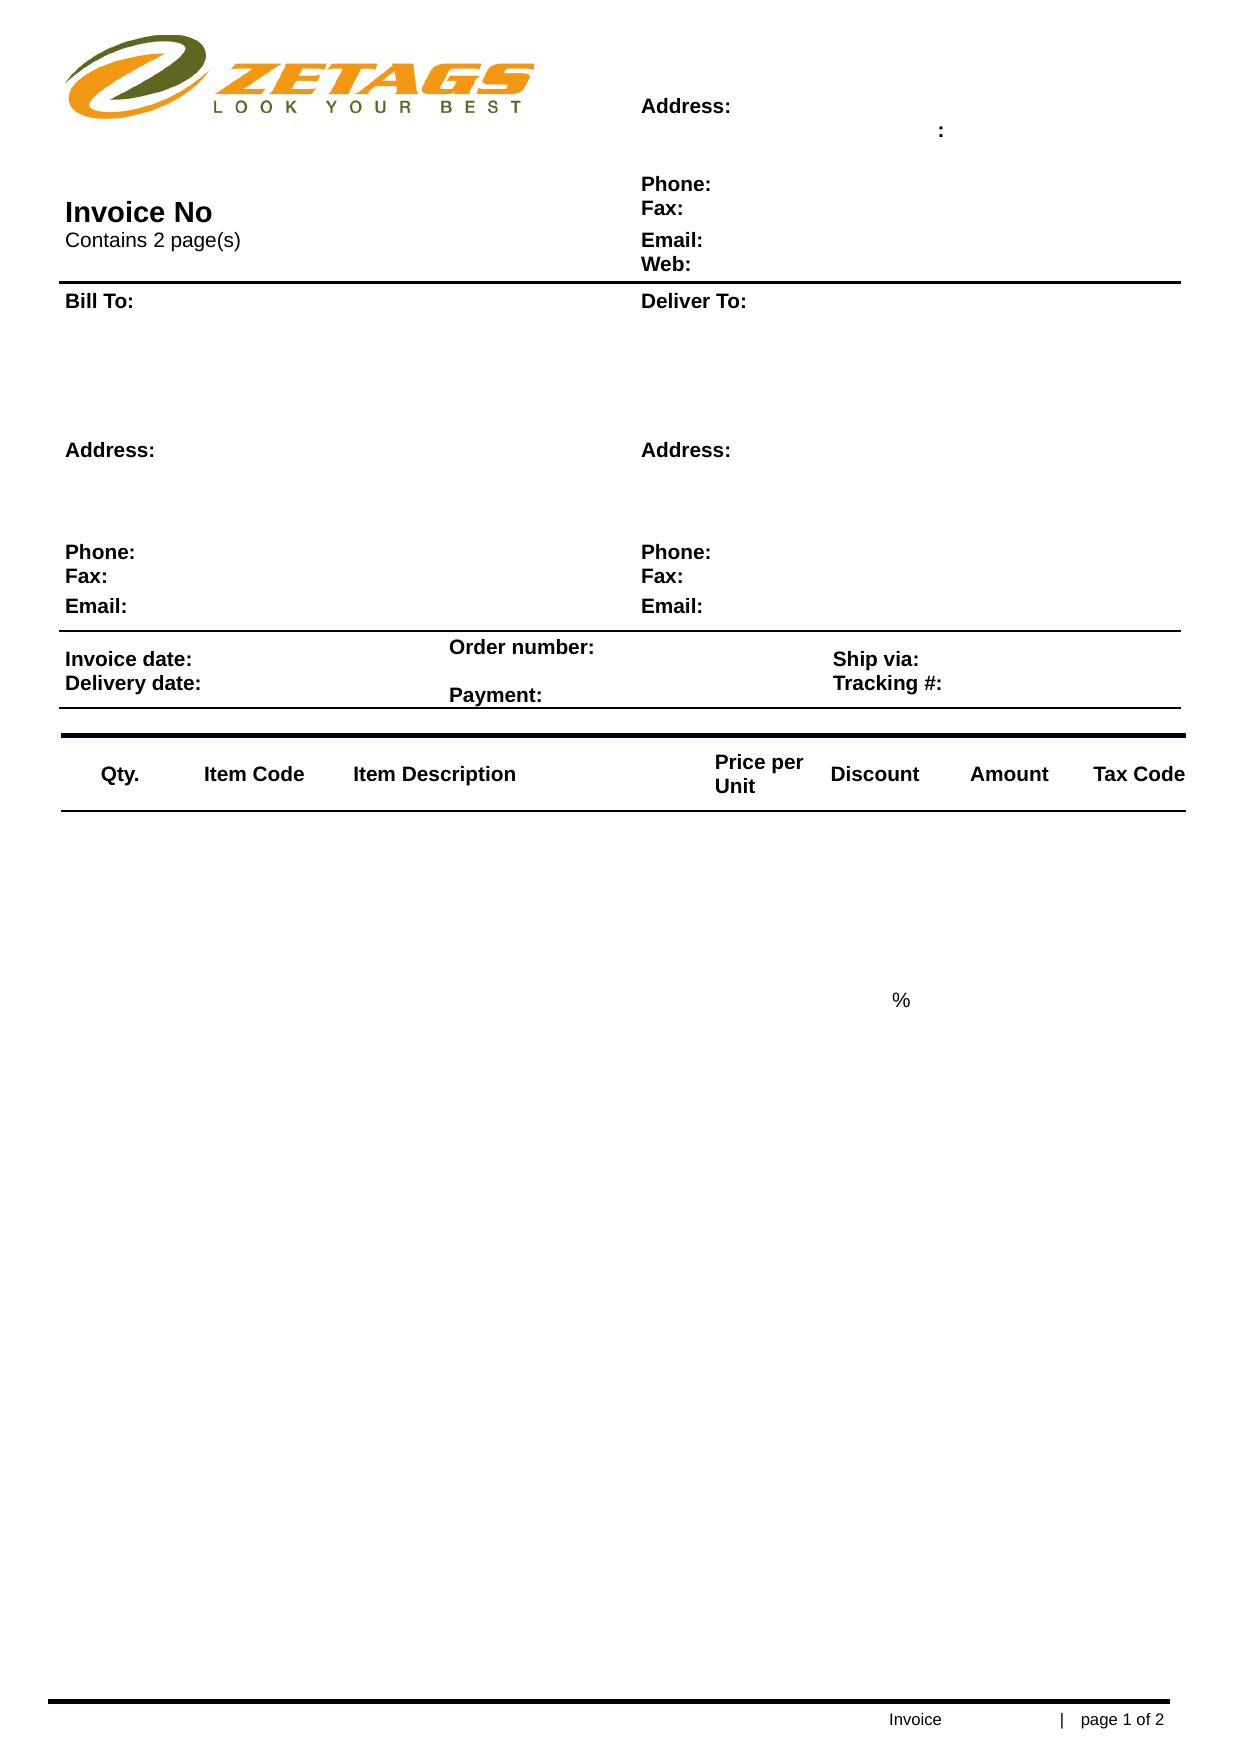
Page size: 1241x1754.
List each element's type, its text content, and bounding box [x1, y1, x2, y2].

table_cell Phone: <o.partner_shipping_id.phone or ''> Fax: <o.partner_shipping_id.fax or ''> [635, 540, 1181, 594]
table_cell [715, 812, 737, 821]
table_header [413, 632, 443, 707]
table_cell [605, 284, 635, 316]
table_cell <get_line_description(l.name)> [330, 870, 714, 1081]
table_cell <get_taxes(l.tax_id)> [1092, 870, 1186, 1081]
table_header Order number: <o.client_order_ref or ''> Payment: <o.payment_term.name or ''> [443, 632, 797, 707]
table_cell [926, 812, 1092, 821]
table_header [797, 632, 827, 707]
table_cell <o.partner_id.name or ''> [59, 346, 605, 438]
table_header Invoice date: <o.date_order or ''> Delivery date: <o.shipping_date or ''> [59, 632, 413, 707]
table_cell [737, 812, 824, 821]
table_cell <for each='l in o.order_line'> [61, 821, 1186, 870]
table_cell <o.partner_shipping_id.name or ''> [635, 316, 1181, 346]
table_header [59, 59, 605, 172]
picture [65, 35, 535, 119]
table_cell <o.currency_id.name or ''> <formatLang(l.price_subtotal)> [926, 870, 1092, 1081]
table_cell [605, 594, 635, 624]
table_cell Bill To: [59, 284, 605, 316]
table_header Item Code [179, 738, 329, 809]
table_header Amount [926, 738, 1092, 809]
table_cell <o.partner_shipping_id.parent_id and o.partner_shipping_id.parent_id.name or o.partner_shipping_id.name or ''> [635, 346, 1181, 438]
table_cell <formatLang(l.product_uom_qty)> <l.product_uom.name or ''> [61, 870, 179, 1081]
table_cell Email: <o.partner_shipping_id.email or ''> [635, 594, 1181, 624]
table_cell Phone: <o.partner_invoice_id.phone or ''> Fax: <o.partner_invoice_id.fax or ''> [59, 540, 605, 594]
table_cell [605, 172, 635, 281]
table_header Price per Unit [715, 738, 824, 809]
table_cell [605, 540, 635, 594]
table_header Tax Code [1092, 738, 1186, 809]
table_cell [605, 438, 635, 540]
table_cell Phone: <o.company_id.partner_id.phone or ''> Fax: <o.company_id.partner_id.fax or ''> [635, 172, 1181, 225]
table_cell [824, 812, 926, 821]
table_cell [605, 346, 635, 438]
table_cell Address: <get_street(o.partner_invoice_id)> <get_street2(o.partner_invoice_id)> <get_address(o.partner_invoice_id)> <o.partner_invoice_id.country_id.name or ''> [59, 438, 605, 540]
table_cell [1092, 812, 1186, 821]
table_cell <formatLang(l.price_unit)> [715, 870, 824, 1081]
table_header <o.company_id.name or ''> [635, 59, 1181, 94]
table_cell [61, 812, 179, 821]
table_header Discount [824, 738, 926, 809]
table_cell <l.product_id and l.product_id.default_code or ''> [179, 870, 329, 1081]
table_cell Invoice No <o.name or ''> Contains 2 page(s) [59, 172, 605, 281]
table_cell [179, 812, 329, 821]
table_header [605, 59, 635, 172]
table_cell Address: <display_address(o.company_id.partner_id)> <o.company_id.tin_label or 'TIN'>: <o.company_id.partner_id.vat or ''> [635, 94, 1181, 172]
table_cell Deliver To: [635, 284, 1181, 316]
table_cell <o.partner_invoice_id.name or ''> [59, 316, 605, 346]
table_cell Email: <o.partner_invoice_id.email or ''> [59, 594, 605, 624]
table_cell Email: <o.company_id.partner_id.email or ''> Web: <o.company_id.partner_id.website or ''> [635, 225, 1181, 281]
table_cell <formatLang(l.discount)>% [824, 870, 926, 1081]
table_cell [330, 812, 714, 821]
table_cell [605, 316, 635, 346]
table_header Qty. [61, 738, 179, 809]
table_header Item Description [330, 738, 714, 809]
table_cell Address: <get_street(o.partner_shipping_id)> <get_street2(o.partner_shipping_id)> <get_address(o.partner_shipping_id)> <o.partner_shipping_id.country_id.name or ''> [635, 438, 1181, 540]
table_cell </for> [61, 1081, 1186, 1129]
table_header Ship via: <o.carrier_id.name or ''> Tracking #: <o.tracking_number or ''> [827, 632, 1181, 707]
